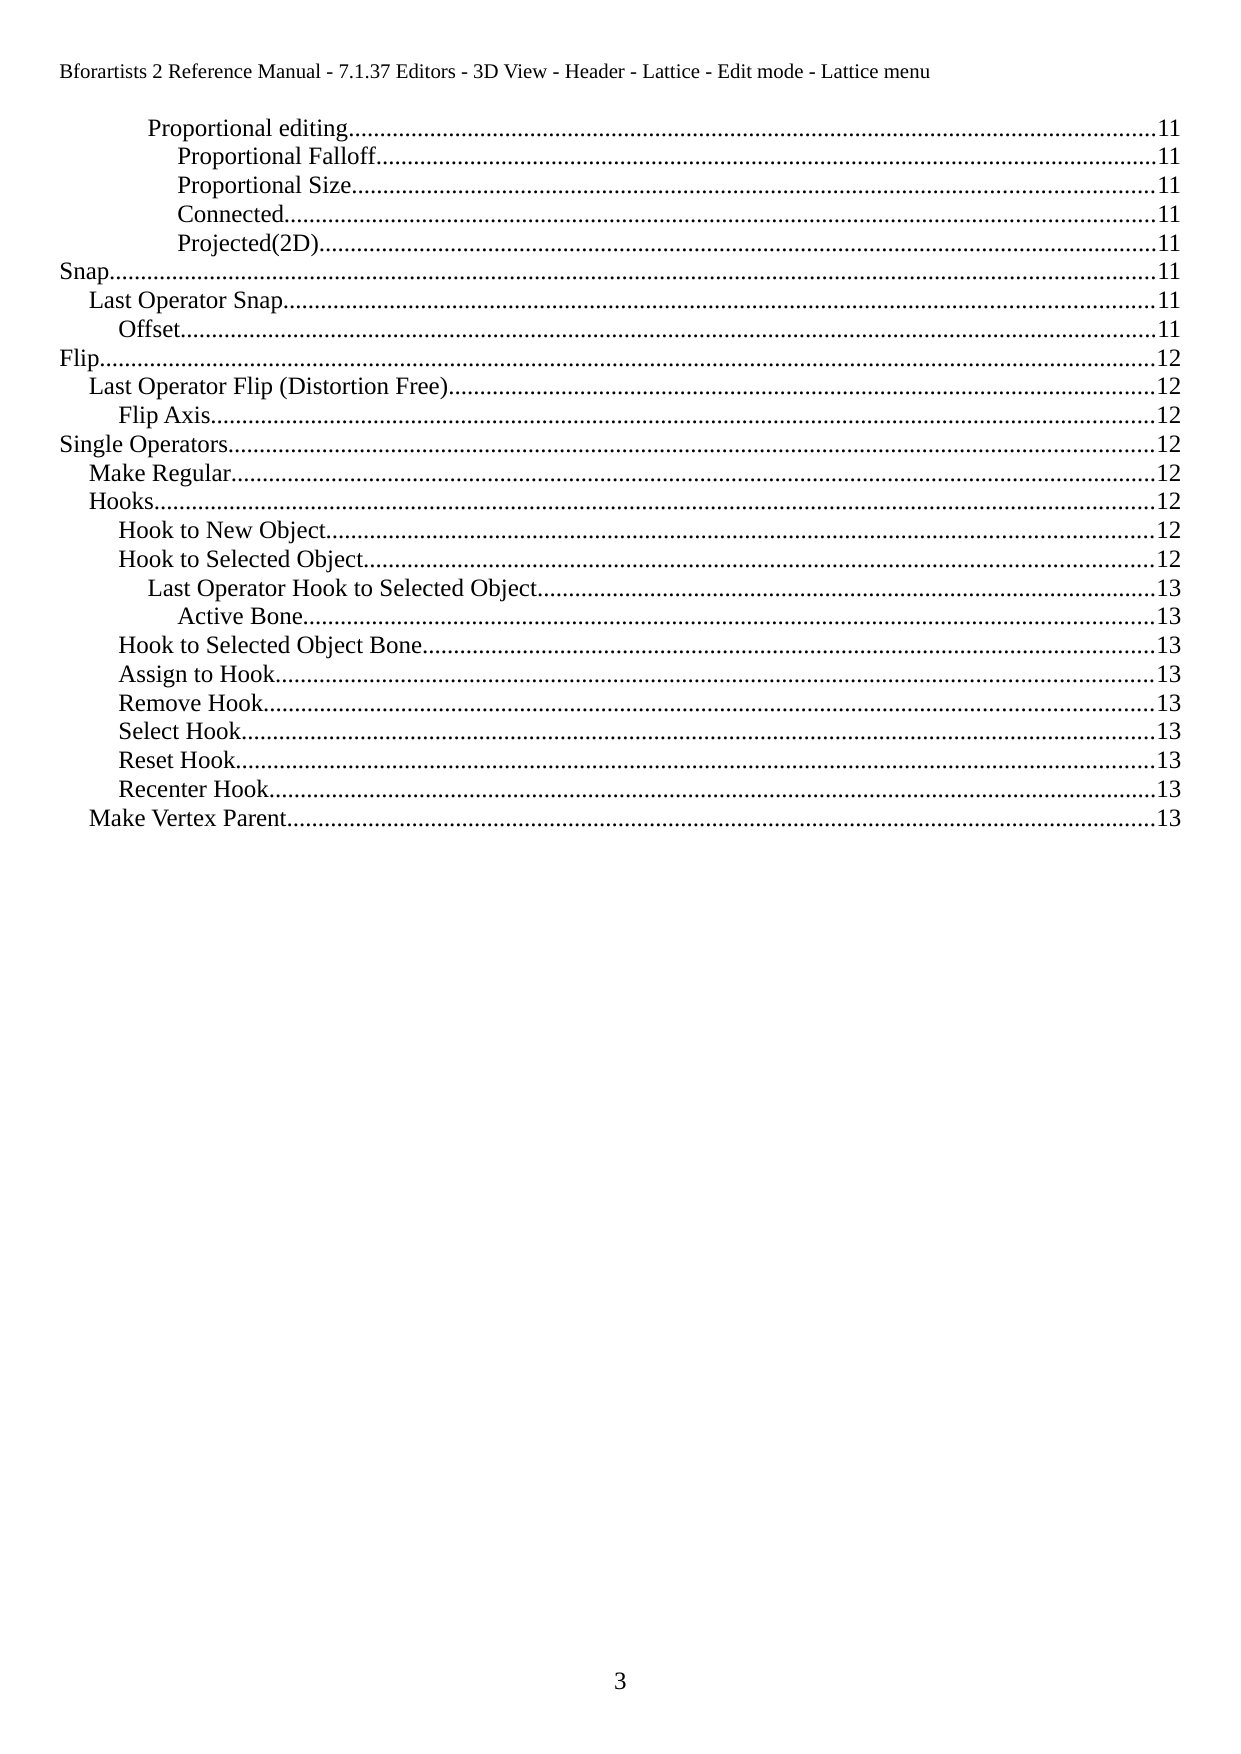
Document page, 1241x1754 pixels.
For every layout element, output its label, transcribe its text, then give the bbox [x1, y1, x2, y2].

text Hook to New Object 12 [118, 515, 1181, 544]
text Make Regular 12 [88, 458, 1181, 486]
text Select Hook 13 [118, 716, 1181, 745]
text Hook to Selected Object 12 [118, 544, 1181, 573]
text Last Operator Flip (Distortion Free) 12 [88, 371, 1181, 400]
text Remove Hook 13 [118, 688, 1181, 716]
text Assign to Hook 13 [118, 659, 1181, 688]
text Connected 11 [177, 199, 1181, 228]
text Proportional Size 11 [177, 170, 1181, 199]
text Flip Axis 12 [118, 400, 1181, 429]
text Hooks 12 [88, 486, 1181, 515]
text Snap 11 [59, 256, 1181, 285]
text Last Operator Snap 11 [88, 285, 1181, 314]
text Single Operators 12 [59, 429, 1181, 458]
text Projected(2D) 11 [177, 228, 1181, 256]
text Active Bone 13 [177, 601, 1181, 630]
text Reset Hook 13 [118, 745, 1181, 774]
text Last Operator Hook to Selected Object 13 [147, 573, 1181, 601]
text Recenter Hook 13 [118, 774, 1181, 803]
text Offset 11 [118, 314, 1181, 343]
text Hook to Selected Object Bone 13 [118, 630, 1181, 659]
text Proportional Falloff 11 [177, 141, 1181, 170]
text Proportional editing 11 [147, 113, 1181, 141]
text Flip 12 [59, 343, 1181, 371]
text Make Vertex Parent 13 [88, 803, 1181, 831]
